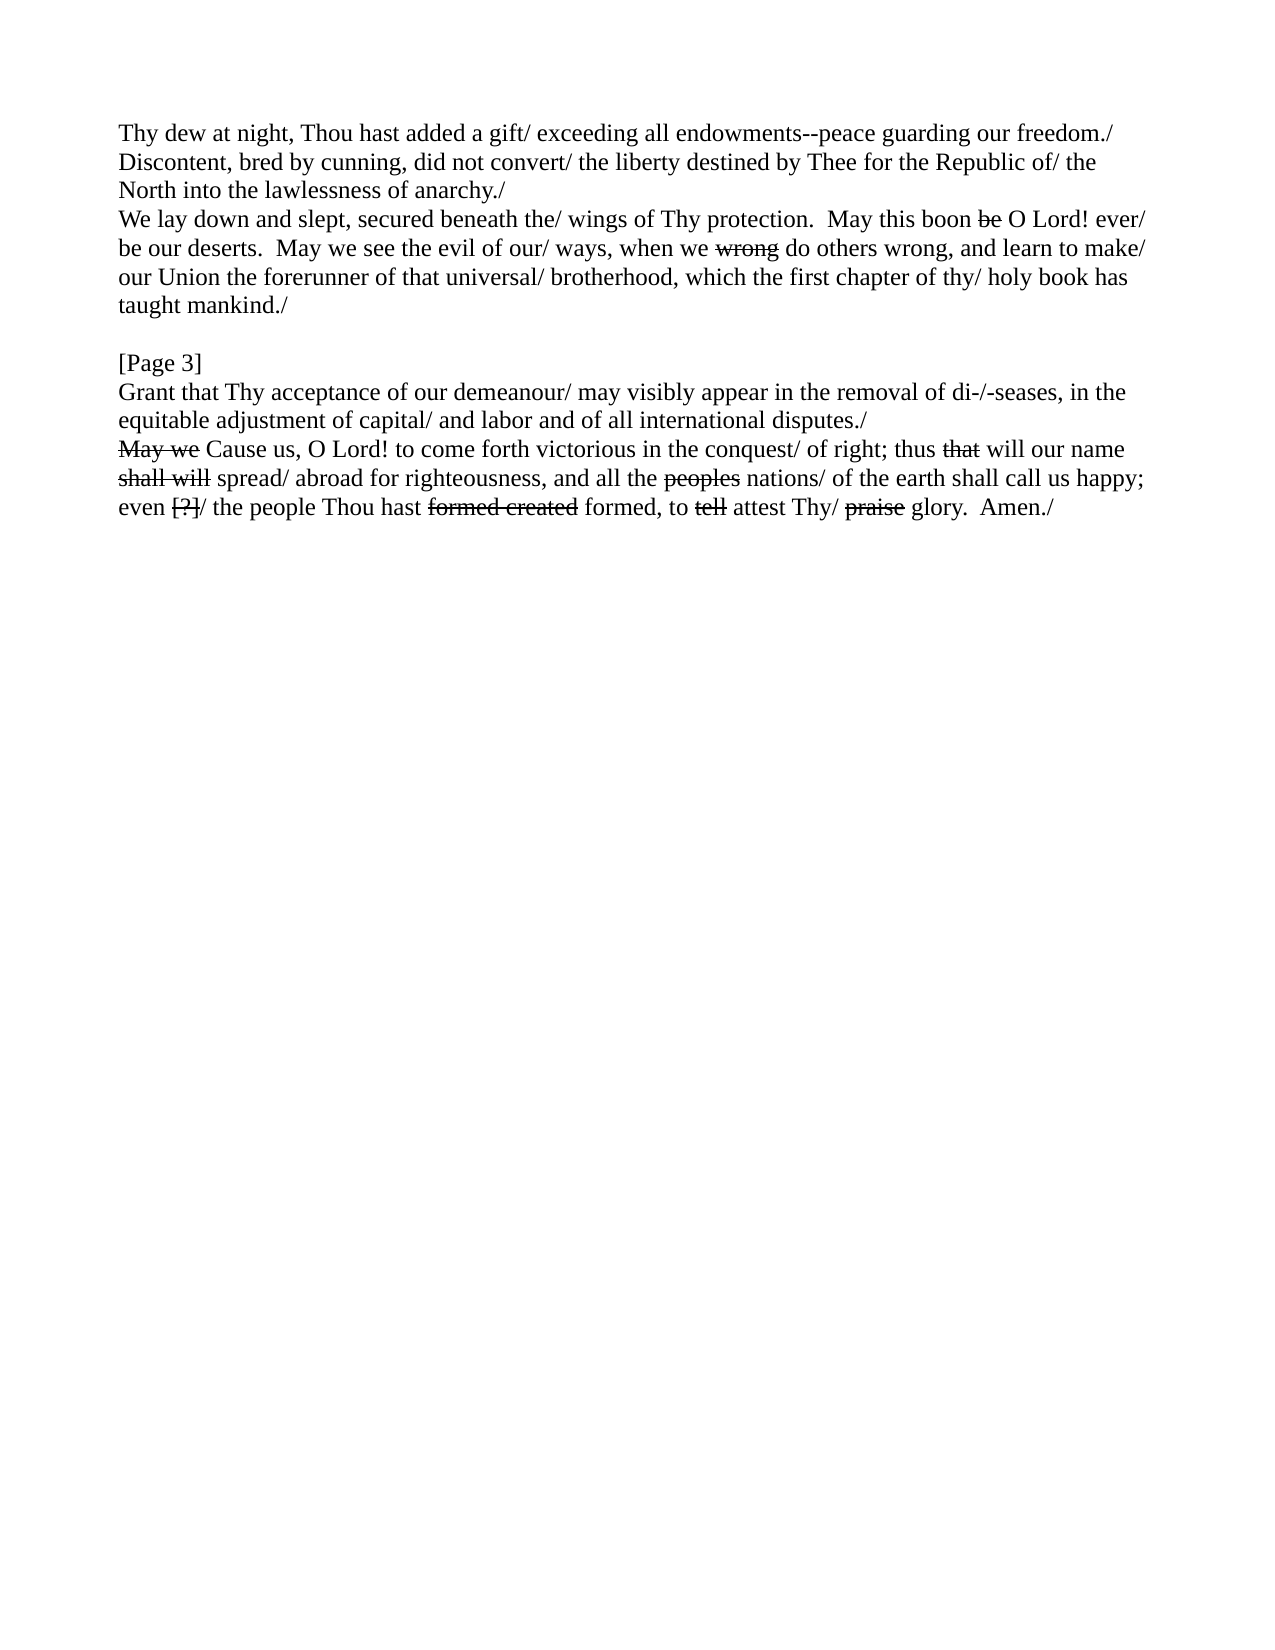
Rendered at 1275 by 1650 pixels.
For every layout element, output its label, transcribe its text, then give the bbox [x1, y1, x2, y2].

text May we Cause us, O Lord! to come forth victorious in the conquest/ of right; thus that will our name shall will spread/ abroad for righteousness, and all the peoples nations/ of the earth shall call us happy; even [?]/ the people Thou hast formed created formed, to tell attest Thy/ praise glory. Amen./ [118, 434, 1157, 521]
text [Page 3] [118, 348, 1157, 377]
text We lay down and slept, secured beneath the/ wings of Thy protection. May this boon be O Lord! ever/ be our deserts. May we see the evil of our/ ways, when we wrong do others wrong, and learn to make/ our Union the forerunner of that universal/ brotherhood, which the first chapter of thy/ holy book has taught mankind./ [118, 204, 1157, 319]
text Grant that Thy acceptance of our demeanour/ may visibly appear in the removal of di-/-seases, in the equitable adjustment of capital/ and labor and of all international disputes./ [118, 377, 1157, 434]
text Thy dew at night, Thou hast added a gift/ exceeding all endowments--peace guarding our freedom./ Discontent, bred by cunning, did not convert/ the liberty destined by Thee for the Republic of/ the North into the lawlessness of anarchy./ [118, 118, 1157, 204]
